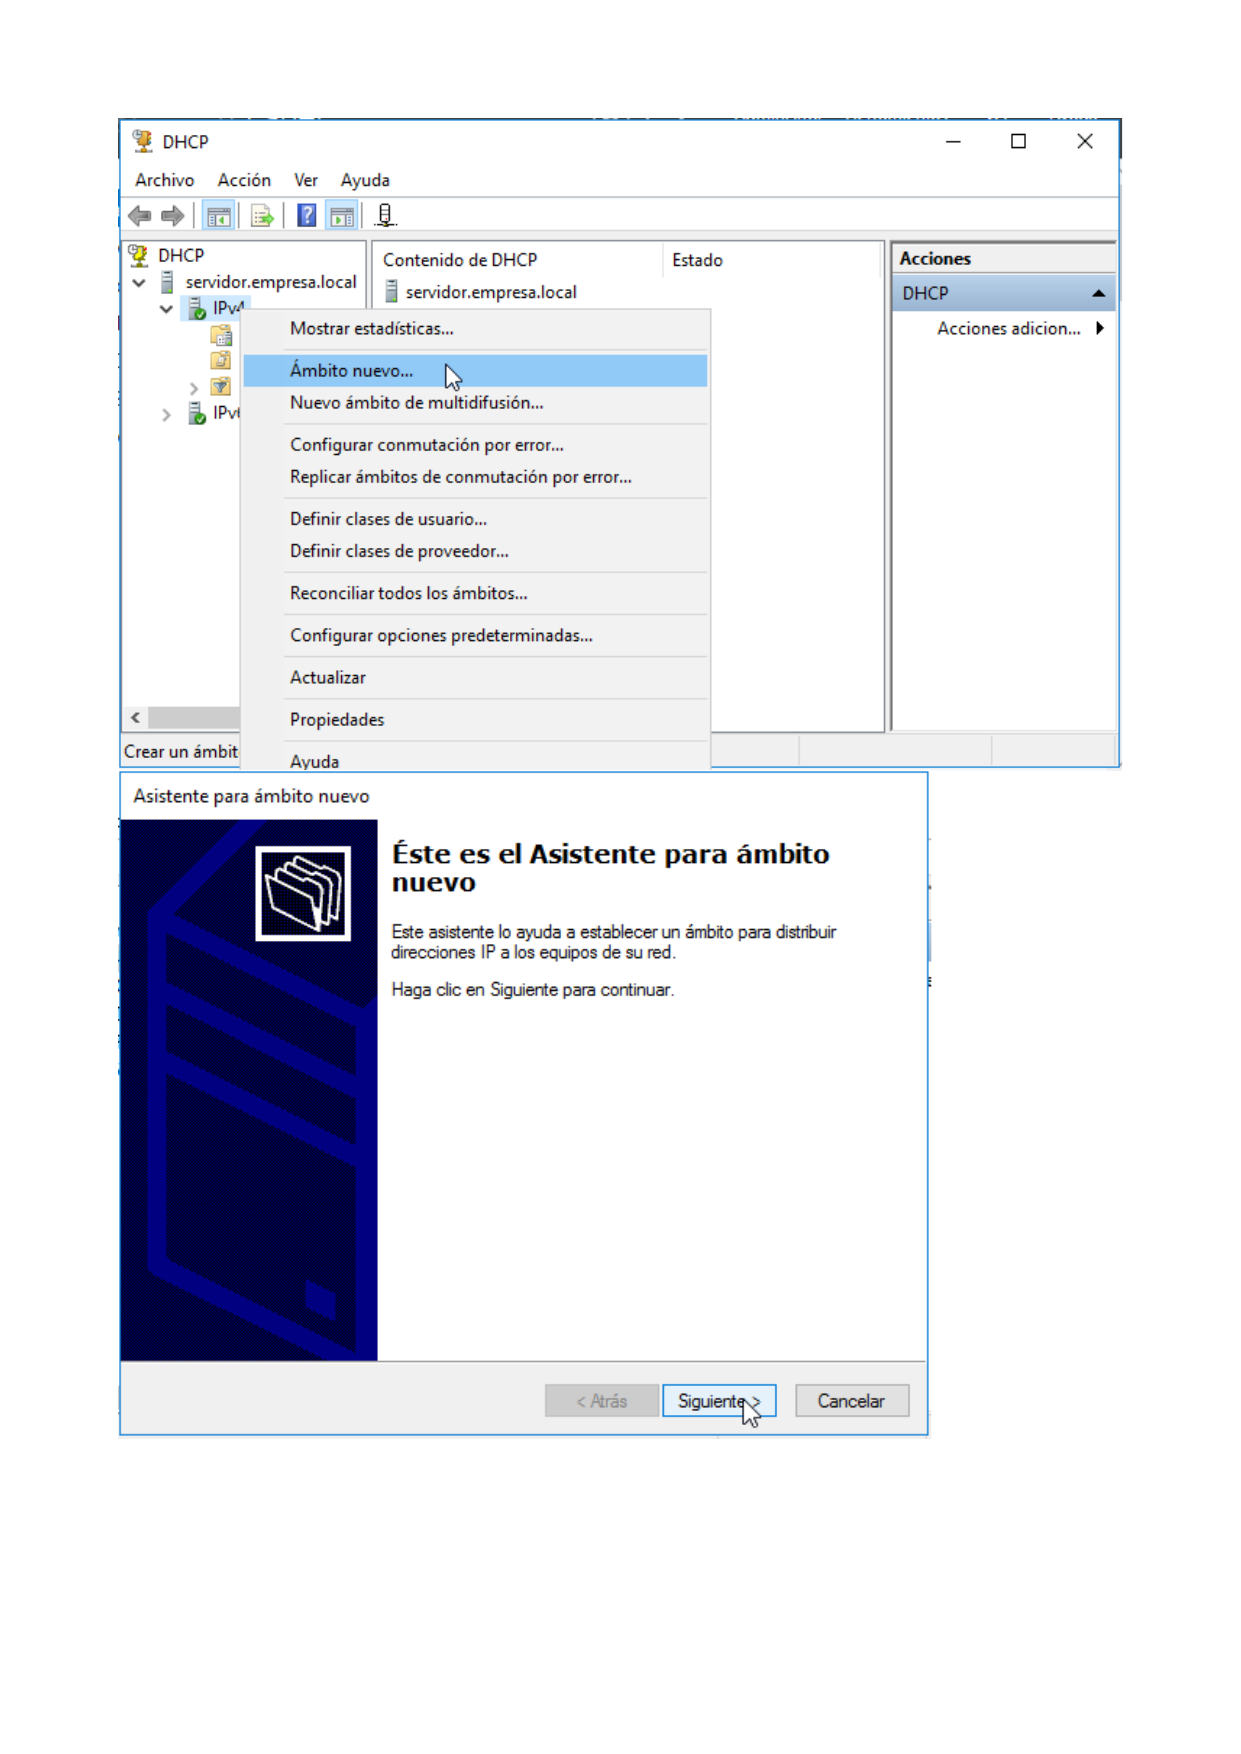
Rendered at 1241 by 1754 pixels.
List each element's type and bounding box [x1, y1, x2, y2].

picture [118, 118, 1123, 1439]
